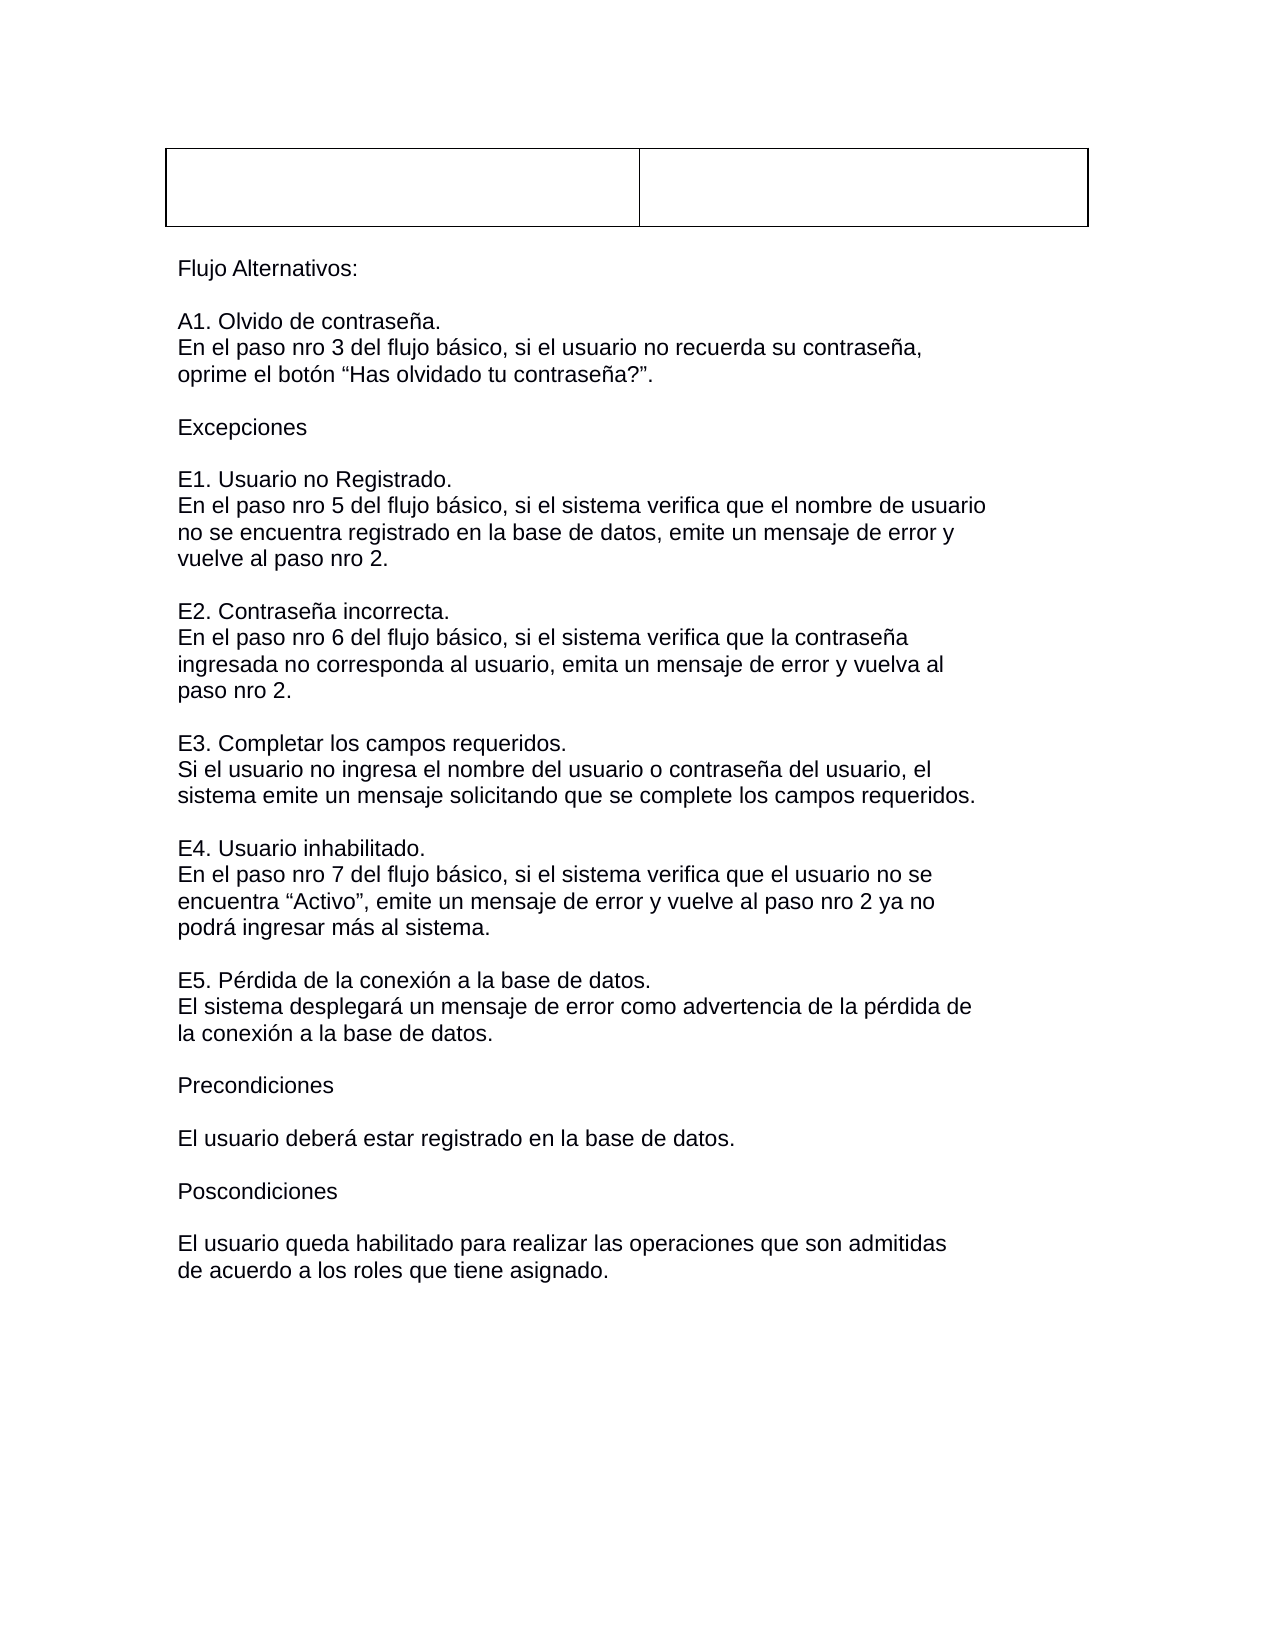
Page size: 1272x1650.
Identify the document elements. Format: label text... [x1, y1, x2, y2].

text ingresada no corresponda al usuario, emita un mensaje de error y vuelva al [177, 651, 1095, 677]
text E5. Pérdida de la conexión a la base de datos. [177, 967, 1095, 993]
text vuelve al paso nro 2. [177, 545, 1095, 572]
text En el paso nro 5 del flujo básico, si el sistema verifica que el nombre de usuario [177, 492, 1095, 519]
text El sistema desplegará un mensaje de error como advertencia de la pérdida de [177, 993, 1095, 1019]
text E3. Completar los campos requeridos. [177, 730, 1095, 756]
text En el paso nro 3 del flujo básico, si el usuario no recuerda su contraseña, [177, 334, 1095, 361]
table_cell [640, 149, 1087, 226]
text no se encuentra registrado en la base de datos, emite un mensaje de error y [177, 519, 1095, 545]
text E1. Usuario no Registrado. [177, 466, 1095, 492]
text El usuario deberá estar registrado en la base de datos. [177, 1125, 1095, 1151]
text E2. Contraseña incorrecta. [177, 598, 1095, 624]
text A1. Olvido de contraseña. [177, 308, 1095, 334]
text podrá ingresar más al sistema. [177, 914, 1095, 941]
text E4. Usuario inhabilitado. [177, 835, 1095, 861]
text oprime el botón “Has olvidado tu contraseña?”. [177, 361, 1095, 387]
text Si el usuario no ingresa el nombre del usuario o contraseña del usuario, el [177, 756, 1095, 782]
text En el paso nro 7 del flujo básico, si el sistema verifica que el usuario no se [177, 861, 1095, 888]
text sistema emite un mensaje solicitando que se complete los campos requeridos. [177, 782, 1095, 809]
text de acuerdo a los roles que tiene asignado. [177, 1257, 1095, 1283]
text encuentra “Activo”, emite un mensaje de error y vuelve al paso nro 2 ya no [177, 888, 1095, 914]
text paso nro 2. [177, 677, 1095, 703]
text Poscondiciones [177, 1178, 1095, 1204]
text la conexión a la base de datos. [177, 1019, 1095, 1046]
text Excepciones [177, 413, 1095, 440]
text El usuario queda habilitado para realizar las operaciones que son admitidas [177, 1230, 1095, 1257]
text Precondiciones [177, 1072, 1095, 1099]
text Flujo Alternativos: [177, 255, 1095, 282]
table_cell [167, 149, 639, 226]
text En el paso nro 6 del flujo básico, si el sistema verifica que la contraseña [177, 624, 1095, 651]
